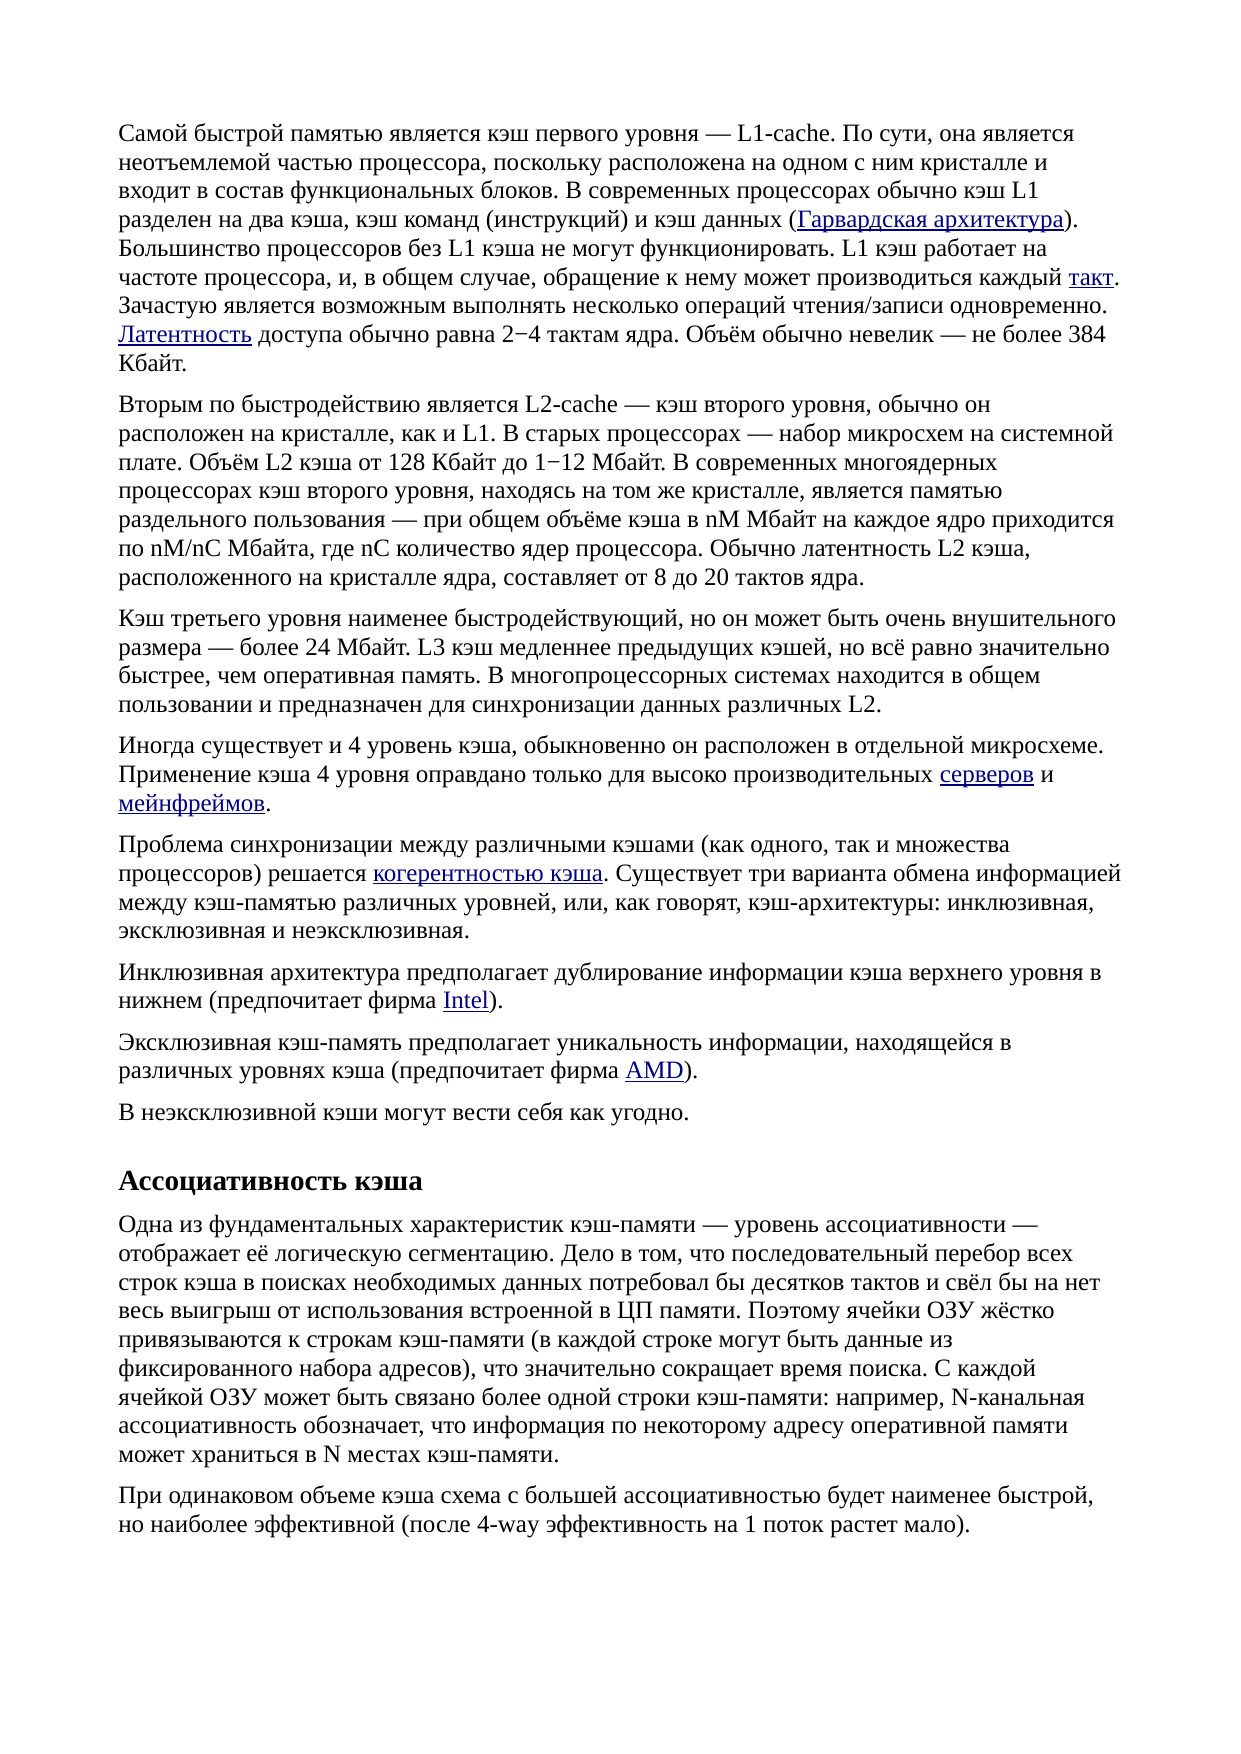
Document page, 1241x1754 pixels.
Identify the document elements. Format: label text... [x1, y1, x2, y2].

text Проблема синхронизации между различными кэшами (как одного, так и множества процессоров) решается когерентностью кэша. Существует три варианта обмена информацией между кэш-памятью различных уровней, или, как говорят, кэш-архитектуры: инклюзивная, эксклюзивная и неэксклюзивная. [118, 829, 1122, 944]
text Самой быстрой памятью является кэш первого уровня — L1-cache. По сути, она является неотъемлемой частью процессора, поскольку расположена на одном с ним кристалле и входит в состав функциональных блоков. В современных процессорах обычно кэш L1 разделен на два кэша, кэш команд (инструкций) и кэш данных (Гарвардская архитектура). Большинство процессоров без L1 кэша не могут функционировать. L1 кэш работает на частоте процессора, и, в общем случае, обращение к нему может производиться каждый такт. Зачастую является возможным выполнять несколько операций чтения/записи одновременно. Латентность доступа обычно равна 2−4 тактам ядра. Объём обычно невелик — не более 384 Кбайт. [118, 118, 1122, 377]
text Одна из фундаментальных характеристик кэш-памяти — уровень ассоциативности — отображает её логическую сегментацию. Дело в том, что последовательный перебор всех строк кэша в поисках необходимых данных потребовал бы десятков тактов и свёл бы на нет весь выигрыш от использования встроенной в ЦП памяти. Поэтому ячейки ОЗУ жёстко привязываются к строкам кэш-памяти (в каждой строке могут быть данные из фиксированного набора адресов), что значительно сокращает время поиска. С каждой ячейкой ОЗУ может быть связано более одной строки кэш-памяти: например, N-канальная ассоциативность обозначает, что информация по некоторому адресу оперативной памяти может храниться в N местах кэш-памяти. [118, 1209, 1122, 1468]
text Вторым по быстродействию является L2-cache — кэш второго уровня, обычно он расположен на кристалле, как и L1. В старых процессорах — набор микросхем на системной плате. Объём L2 кэша от 128 Кбайт до 1−12 Мбайт. В современных многоядерных процессорах кэш второго уровня, находясь на том же кристалле, является памятью раздельного пользования — при общем объёме кэша в nM Мбайт на каждое ядро приходится по nM/nC Мбайта, где nC количество ядер процессора. Обычно латентность L2 кэша, расположенного на кристалле ядра, составляет от 8 до 20 тактов ядра. [118, 389, 1122, 591]
text Инклюзивная архитектура предполагает дублирование информации кэша верхнего уровня в нижнем (предпочитает фирма Intel). [118, 957, 1122, 1014]
text При одинаковом объеме кэша схема с большей ассоциативностью будет наименее быстрой, но наиболее эффективной (после 4-way эффективность на 1 поток растет мало). [118, 1480, 1122, 1538]
text Эксклюзивная кэш-память предполагает уникальность информации, находящейся в различных уровнях кэша (предпочитает фирма AMD). [118, 1027, 1122, 1084]
subtitle Ассоциативность кэша [118, 1163, 1122, 1197]
text Иногда существует и 4 уровень кэша, обыкновенно он расположен в отдельной микросхеме. Применение кэша 4 уровня оправдано только для высоко производительных серверов и мейнфреймов. [118, 731, 1122, 817]
text В неэксклюзивной кэши могут вести себя как угодно. [118, 1097, 1122, 1126]
text Кэш третьего уровня наименее быстродействующий, но он может быть очень внушительного размера — более 24 Мбайт. L3 кэш медленнее предыдущих кэшей, но всё равно значительно быстрее, чем оперативная память. В многопроцессорных системах находится в общем пользовании и предназначен для синхронизации данных различных L2. [118, 603, 1122, 718]
